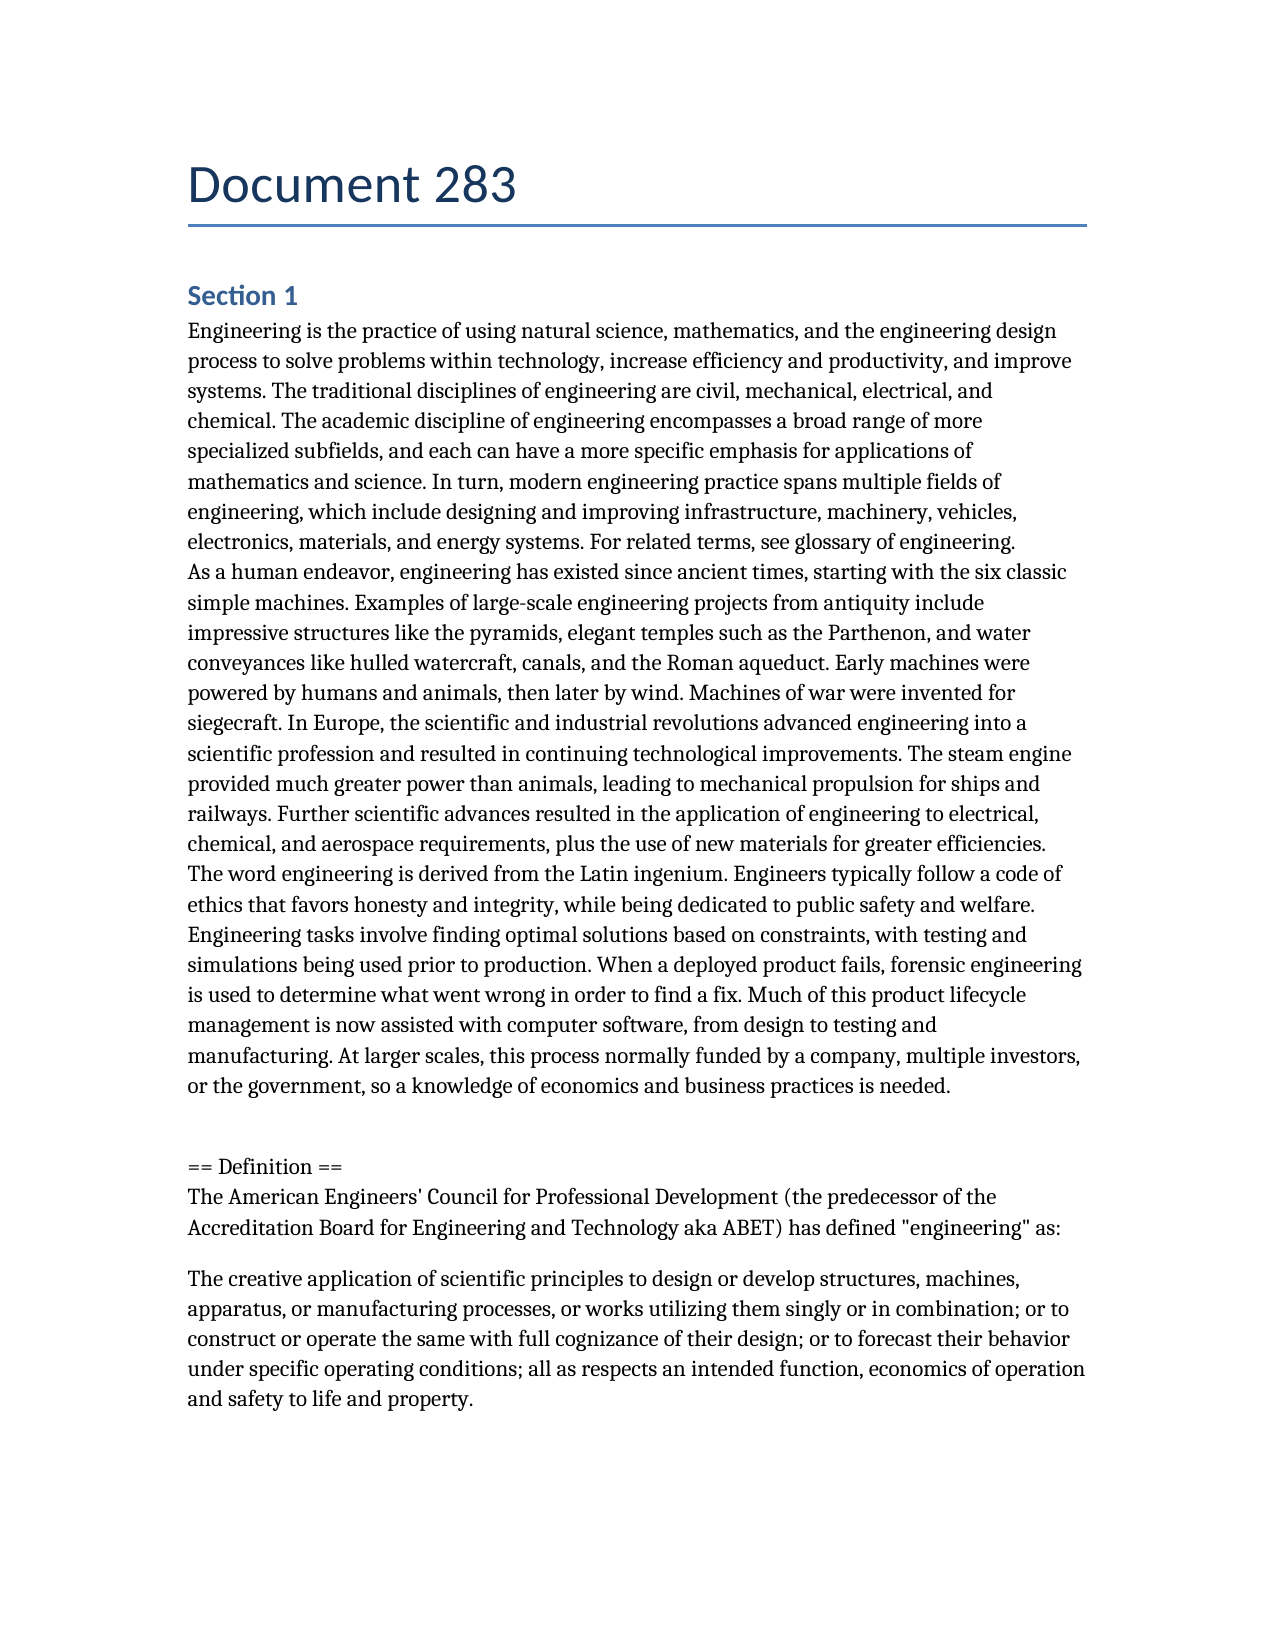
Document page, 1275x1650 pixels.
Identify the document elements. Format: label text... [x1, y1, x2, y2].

text The creative application of scientific principles to design or develop structures, machines, apparatus, or manufacturing processes, or works utilizing them singly or in combination; or to construct or operate the same with full cognizance of their design; or to forecast their behavior under specific operating conditions; all as respects an intended function, economics of operation and safety to life and property. [187, 1265, 1087, 1413]
text == Definition == The American Engineers' Council for Professional Development (the predecessor of the Accreditation Board for Engineering and Technology aka ABET) has defined "engineering" as: [187, 1124, 1087, 1241]
text Engineering is the practice of using natural science, mathematics, and the engineering design process to solve problems within technology, increase efficiency and productivity, and improve systems. The traditional disciplines of engineering are civil, mechanical, electrical, and chemical. The academic discipline of engineering encompasses a broad range of more specialized subfields, and each can have a more specific emphasis for applications of mathematics and science. In turn, modern engineering practice spans multiple fields of engineering, which include designing and improving infrastructure, machinery, vehicles, electronics, materials, and energy systems. For related terms, see glossary of engineering. As a human endeavor, engineering has existed since ancient times, starting with the six classic simple machines. Examples of large-scale engineering projects from antiquity include impressive structures like the pyramids, elegant temples such as the Parthenon, and water conveyances like hulled watercraft, canals, and the Roman aqueduct. Early machines were powered by humans and animals, then later by wind. Machines of war were invented for siegecraft. In Europe, the scientific and industrial revolutions advanced engineering into a scientific profession and resulted in continuing technological improvements. The steam engine provided much greater power than animals, leading to mechanical propulsion for ships and railways. Further scientific advances resulted in the application of engineering to electrical, chemical, and aerospace requirements, plus the use of new materials for greater efficiencies. The word engineering is derived from the Latin ingenium. Engineers typically follow a code of ethics that favors honesty and integrity, while being dedicated to public safety and welfare. Engineering tasks involve finding optimal solutions based on constraints, with testing and simulations being used prior to production. When a deployed product fails, forensic engineering is used to determine what went wrong in order to find a fix. Much of this product lifecycle management is now assisted with computer software, from design to testing and manufacturing. At larger scales, this process normally funded by a company, multiple investors, or the government, so a knowledge of economics and business practices is needed. [187, 317, 1087, 1099]
subtitle Section 1 [187, 277, 1087, 312]
title Document 283 [187, 150, 1087, 227]
